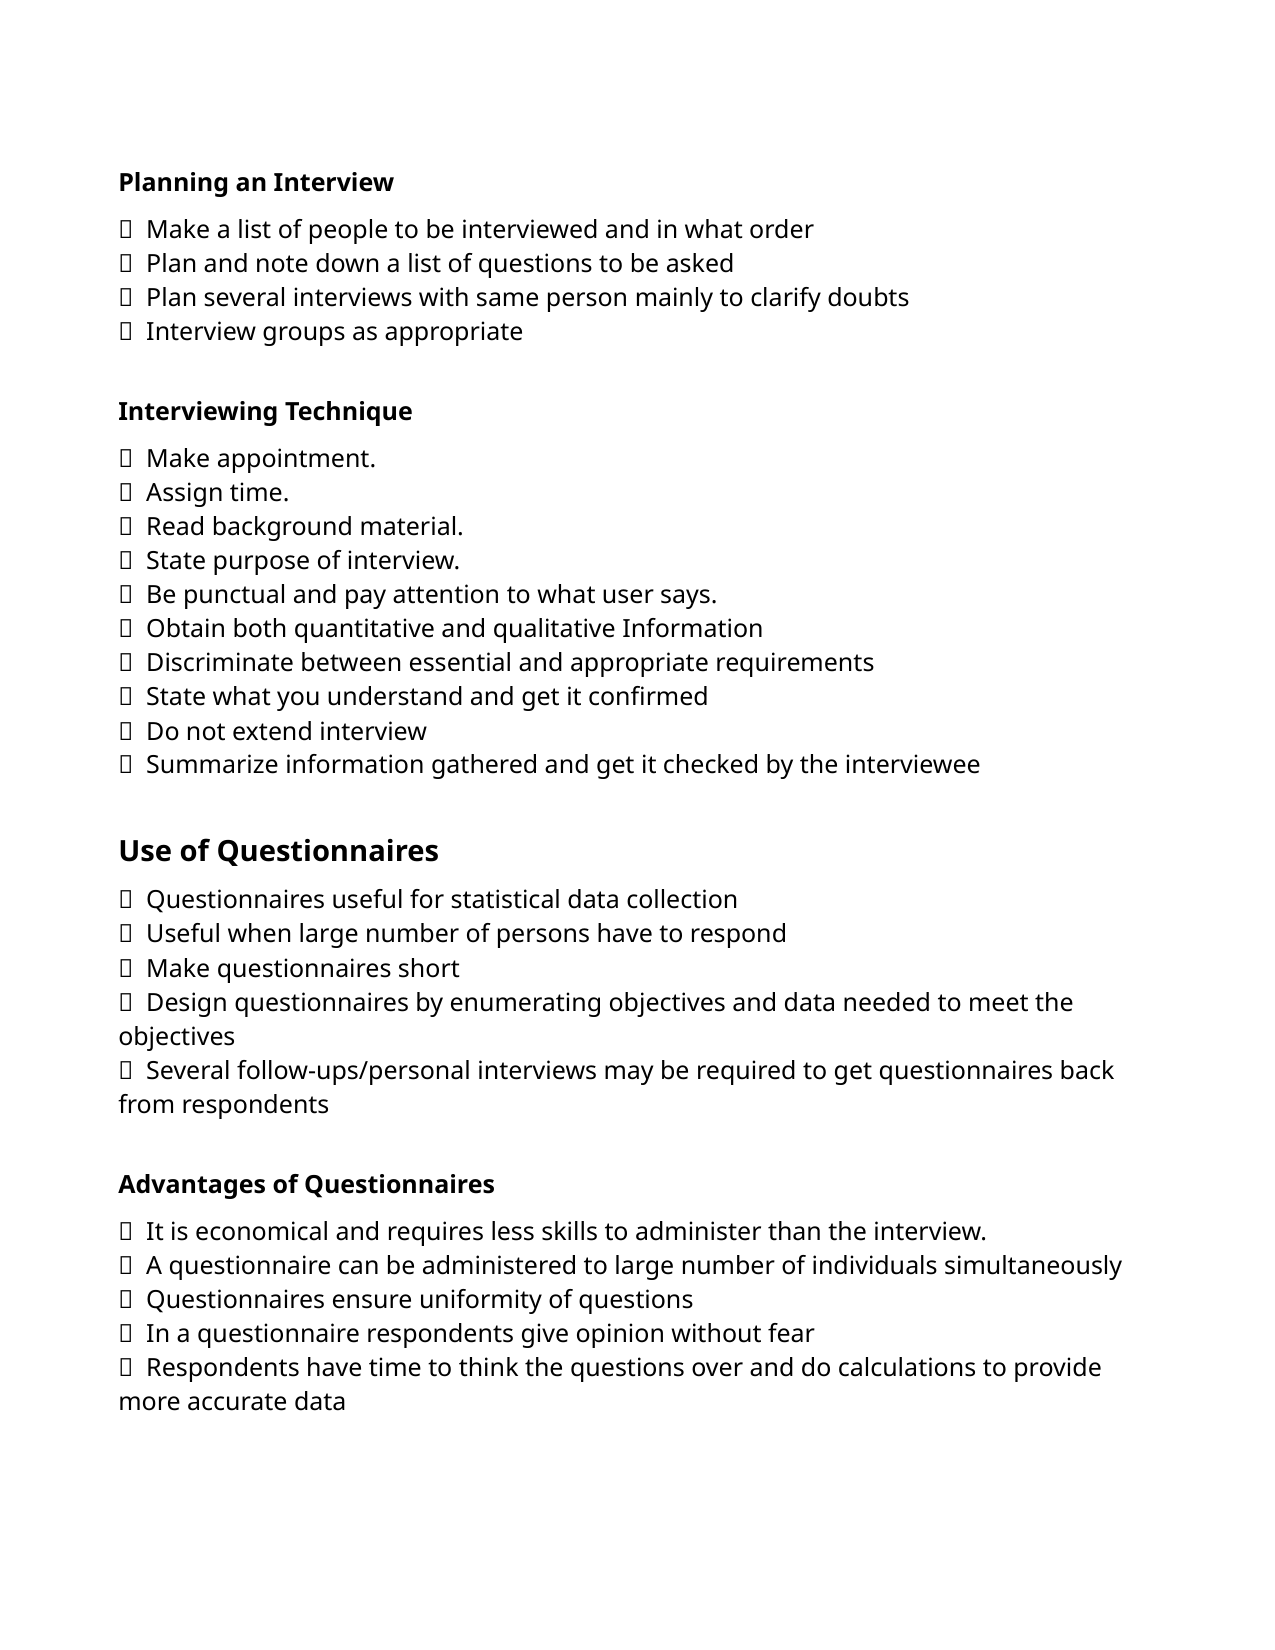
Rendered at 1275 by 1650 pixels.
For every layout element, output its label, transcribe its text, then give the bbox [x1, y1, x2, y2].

text  Respondents have time to think the questions over and do calculations to provide more accurate data [118, 1350, 1157, 1418]
text  Interview groups as appropriate [118, 313, 1157, 347]
text  Summarize information gathered and get it checked by the interviewee [118, 747, 1157, 781]
subtitle Interviewing Technique [118, 394, 1157, 428]
text  Make questionnaires short [118, 950, 1157, 984]
text  Several follow-ups/personal interviews may be required to get questionnaires back from respondents [118, 1052, 1157, 1121]
subtitle Use of Questionnaires [118, 830, 1157, 869]
subtitle Planning an Interview [118, 165, 1157, 199]
text  Read background material. [118, 509, 1157, 543]
text  Questionnaires useful for statistical data collection [118, 882, 1157, 916]
text  Assign time. [118, 475, 1157, 509]
text  Make appointment. [118, 441, 1157, 475]
text  Make a list of people to be interviewed and in what order [118, 211, 1157, 245]
text  Discriminate between essential and appropriate requirements [118, 645, 1157, 679]
text  Plan and note down a list of questions to be asked [118, 245, 1157, 279]
text  State purpose of interview. [118, 543, 1157, 577]
text  Be punctual and pay attention to what user says. [118, 577, 1157, 611]
text  Obtain both quantitative and qualitative Information [118, 611, 1157, 645]
subtitle Advantages of Questionnaires [118, 1167, 1157, 1201]
text  In a questionnaire respondents give opinion without fear [118, 1316, 1157, 1350]
text  Design questionnaires by enumerating objectives and data needed to meet the objectives [118, 984, 1157, 1052]
text  Do not extend interview [118, 713, 1157, 747]
text  It is economical and requires less skills to administer than the interview. [118, 1214, 1157, 1248]
text  A questionnaire can be administered to large number of individuals simultaneously [118, 1248, 1157, 1282]
text  Useful when large number of persons have to respond [118, 916, 1157, 950]
text  Plan several interviews with same person mainly to clarify doubts [118, 279, 1157, 313]
text  Questionnaires ensure uniformity of questions [118, 1282, 1157, 1316]
text  State what you understand and get it confirmed [118, 679, 1157, 713]
